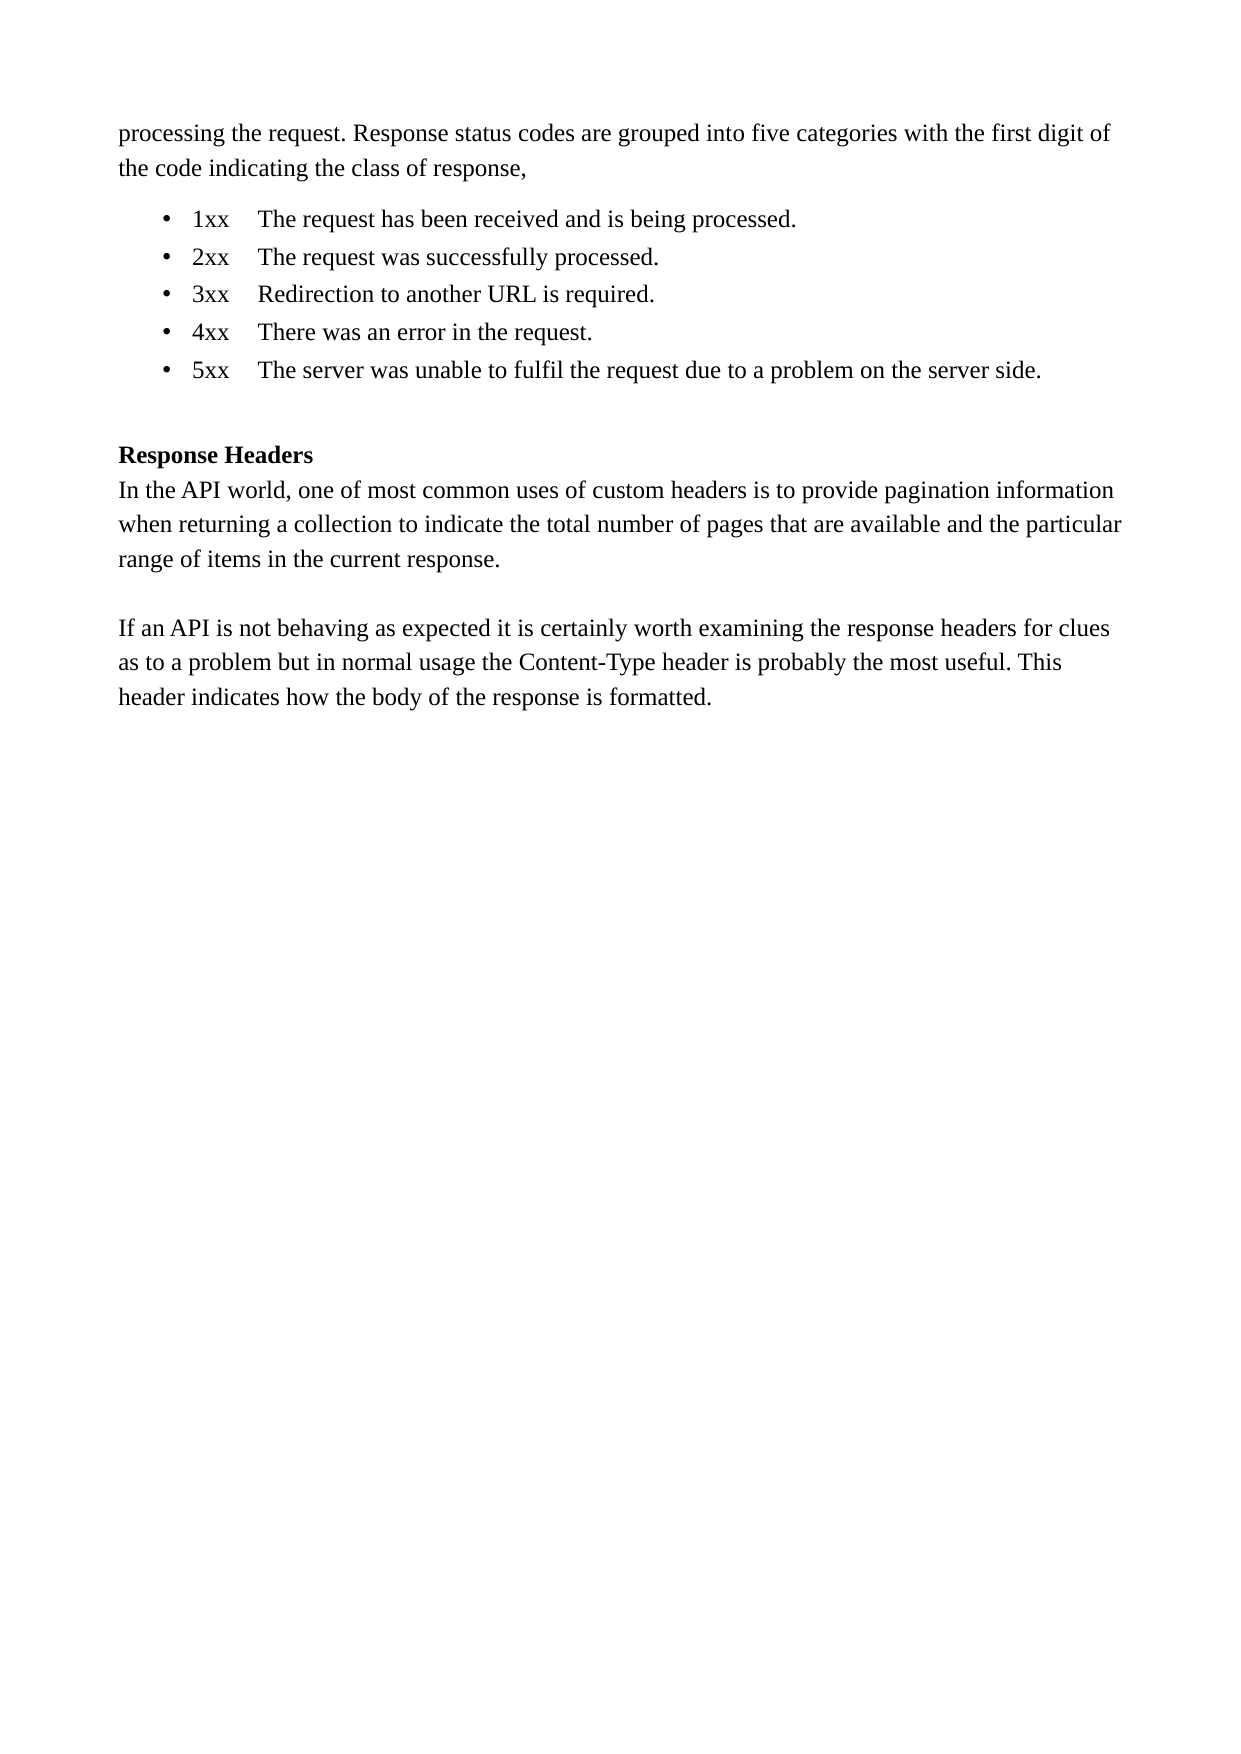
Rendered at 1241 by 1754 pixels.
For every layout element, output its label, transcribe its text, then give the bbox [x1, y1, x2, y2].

list 4xx There was an error in the request. [162, 315, 1122, 347]
list 1xx The request has been received and is being processed. [162, 202, 1122, 233]
text Response Headers In the API world, one of most common uses of custom headers is to provide pagination information when returning a collection to indicate the total number of pages that are available and the particular range of items in the current response. If an API is not behaving as expected it is certainly worth examining the response headers for clues as to a problem but in normal usage the Content-Type header is probably the most useful. This header indicates how the body of the response is formatted. [118, 406, 1122, 710]
text processing the request. Response status codes are grouped into five categories with the first digit of the code indicating the class of response, [118, 118, 1122, 181]
list 2xx The request was successfully processed. [162, 239, 1122, 271]
list 5xx The server was unable to fulfil the request due to a problem on the server side. [162, 353, 1122, 385]
list 3xx Redirection to another URL is required. [162, 277, 1122, 309]
